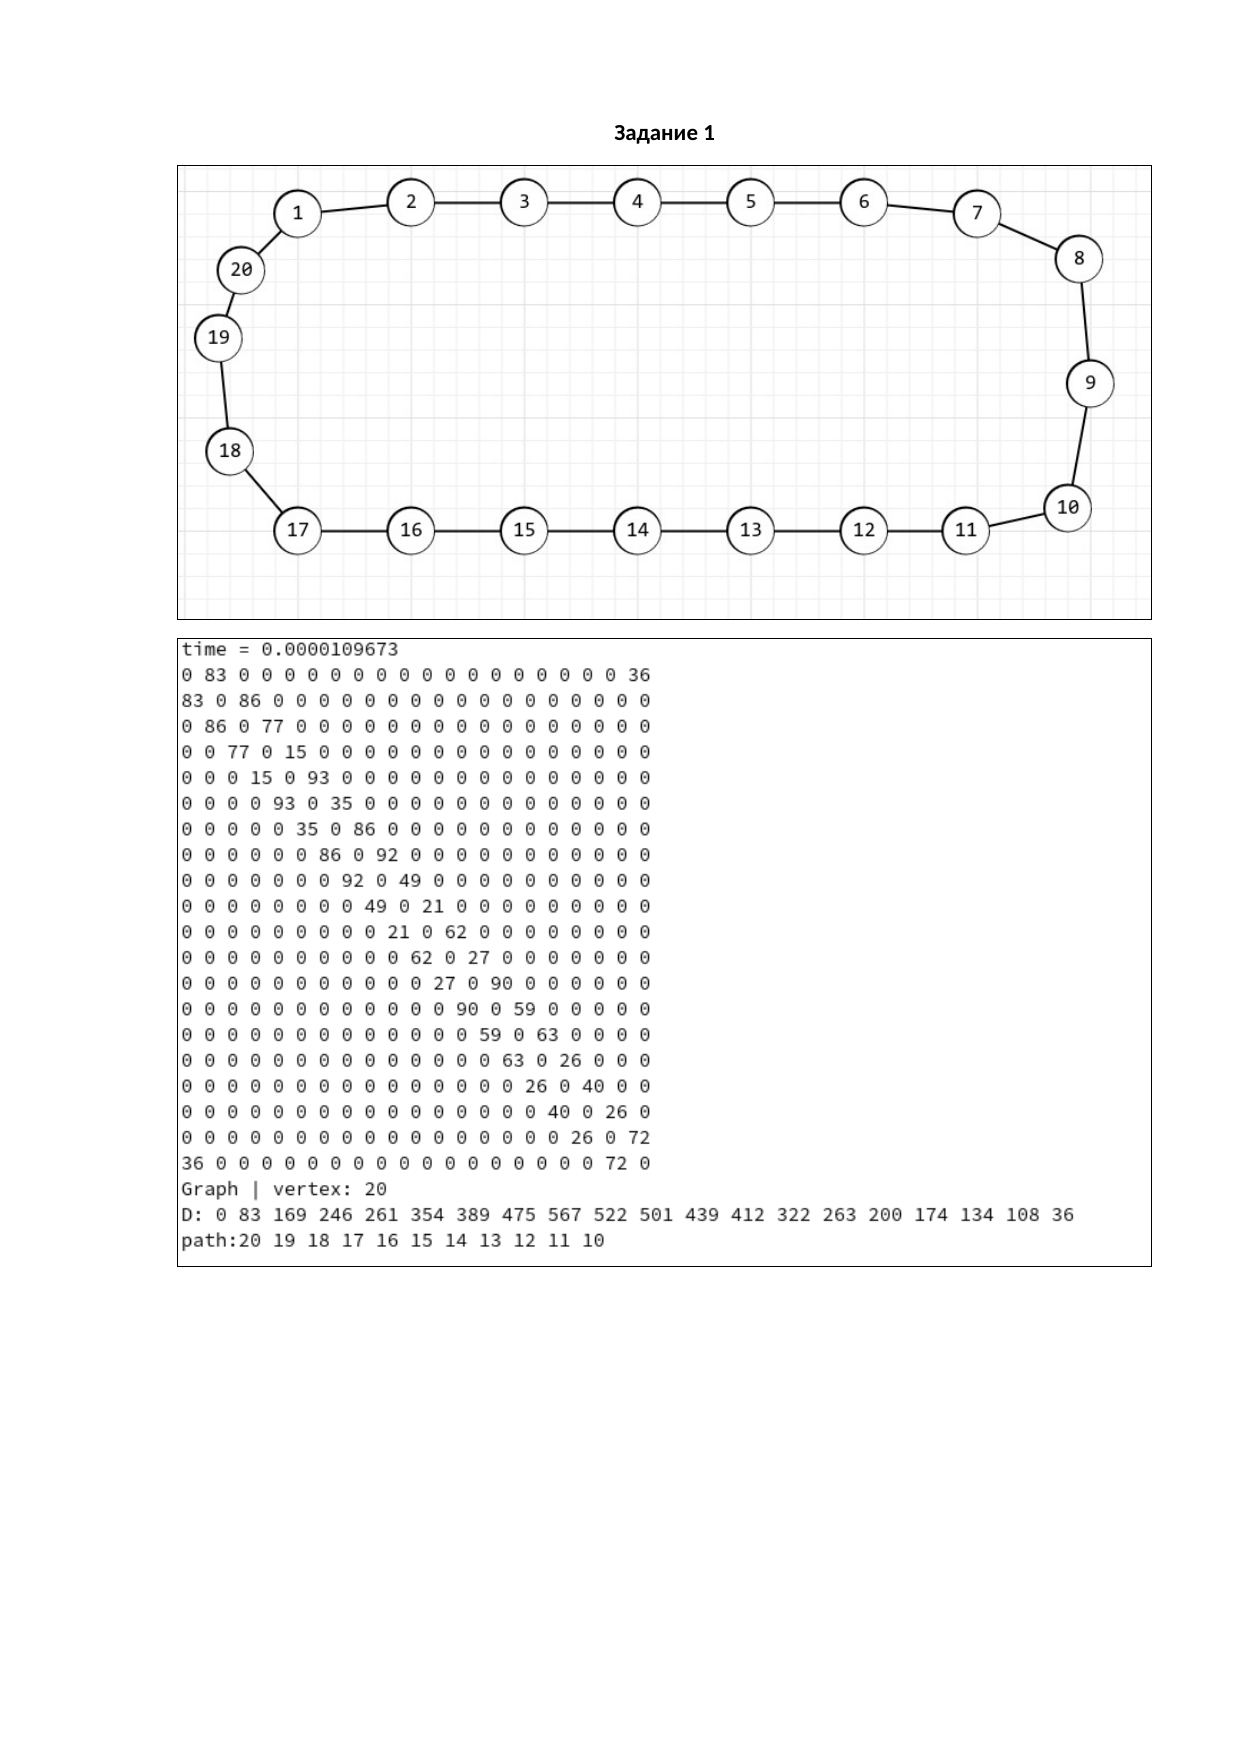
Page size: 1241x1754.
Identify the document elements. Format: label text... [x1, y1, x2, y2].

picture [178, 166, 1151, 619]
picture [180, 640, 1149, 1264]
text Задание 1 [177, 118, 1152, 146]
